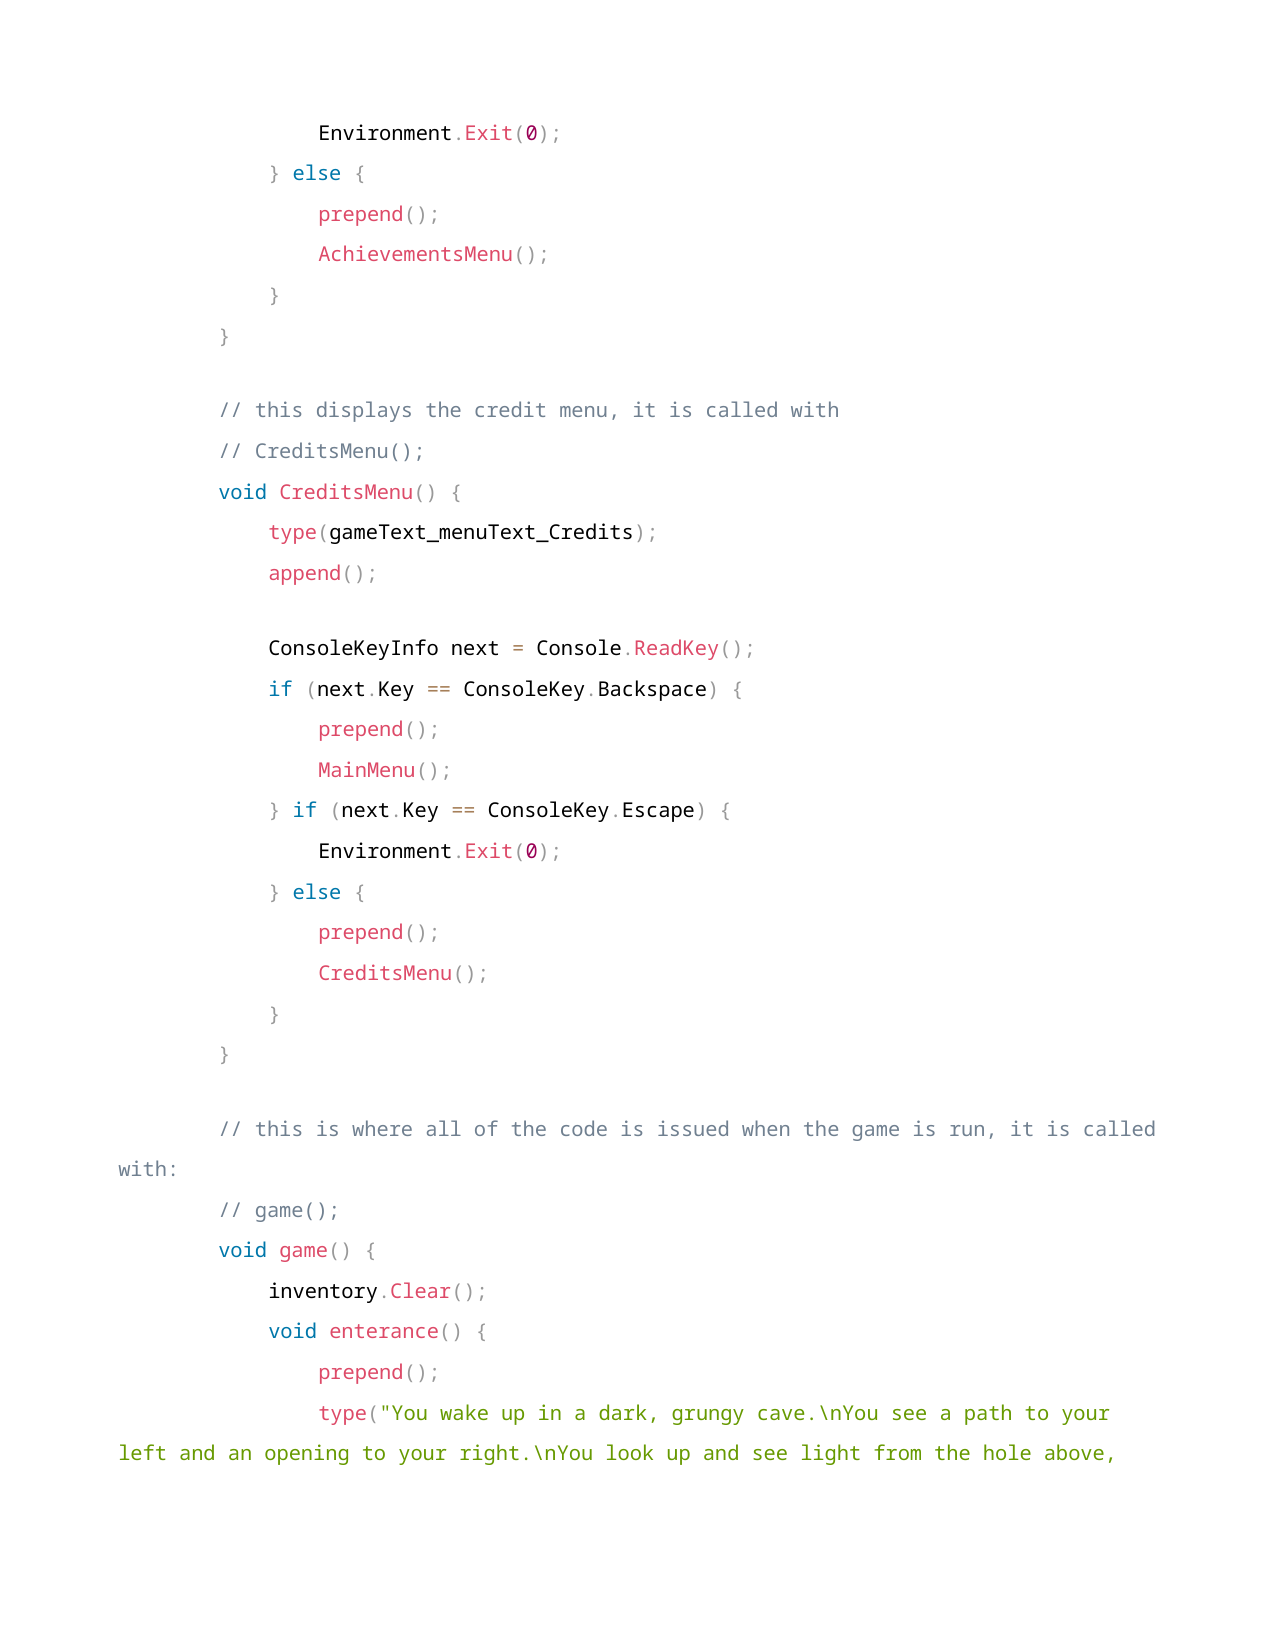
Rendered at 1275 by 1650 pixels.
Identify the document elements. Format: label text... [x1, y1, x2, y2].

text type(gameText_menuText_Credits); [118, 518, 1157, 546]
text } [118, 1040, 1157, 1068]
text ConsoleKeyInfo next = Console.ReadKey(); [118, 633, 1157, 662]
text } if (next.Key == ConsoleKey.Escape) { [118, 796, 1157, 824]
text // this displays the credit menu, it is called with [118, 396, 1157, 424]
text type("You wake up in a dark, grungy cave.\nYou see a path to your left and an opening to your right.\nYou look up and see light from the hole above, [118, 1398, 1157, 1466]
text // game(); [118, 1195, 1157, 1223]
text Environment.Exit(0); [118, 118, 1157, 146]
text } else { [118, 877, 1157, 905]
text } [118, 281, 1157, 309]
text prepend(); [118, 199, 1157, 227]
text Environment.Exit(0); [118, 837, 1157, 865]
text CreditsMenu(); [118, 958, 1157, 987]
text // this is where all of the code is issued when the game is run, it is called with: [118, 1115, 1157, 1183]
text prepend(); [118, 715, 1157, 743]
text void enterance() { [118, 1317, 1157, 1345]
text if (next.Key == ConsoleKey.Backspace) { [118, 674, 1157, 702]
text prepend(); [118, 918, 1157, 946]
text inventory.Clear(); [118, 1276, 1157, 1304]
text } else { [118, 159, 1157, 187]
text prepend(); [118, 1358, 1157, 1386]
text AchievementsMenu(); [118, 240, 1157, 268]
text append(); [118, 559, 1157, 587]
text void CreditsMenu() { [118, 477, 1157, 505]
text } [118, 321, 1157, 349]
text } [118, 999, 1157, 1027]
text MainMenu(); [118, 755, 1157, 783]
text // CreditsMenu(); [118, 437, 1157, 465]
text void game() { [118, 1236, 1157, 1264]
